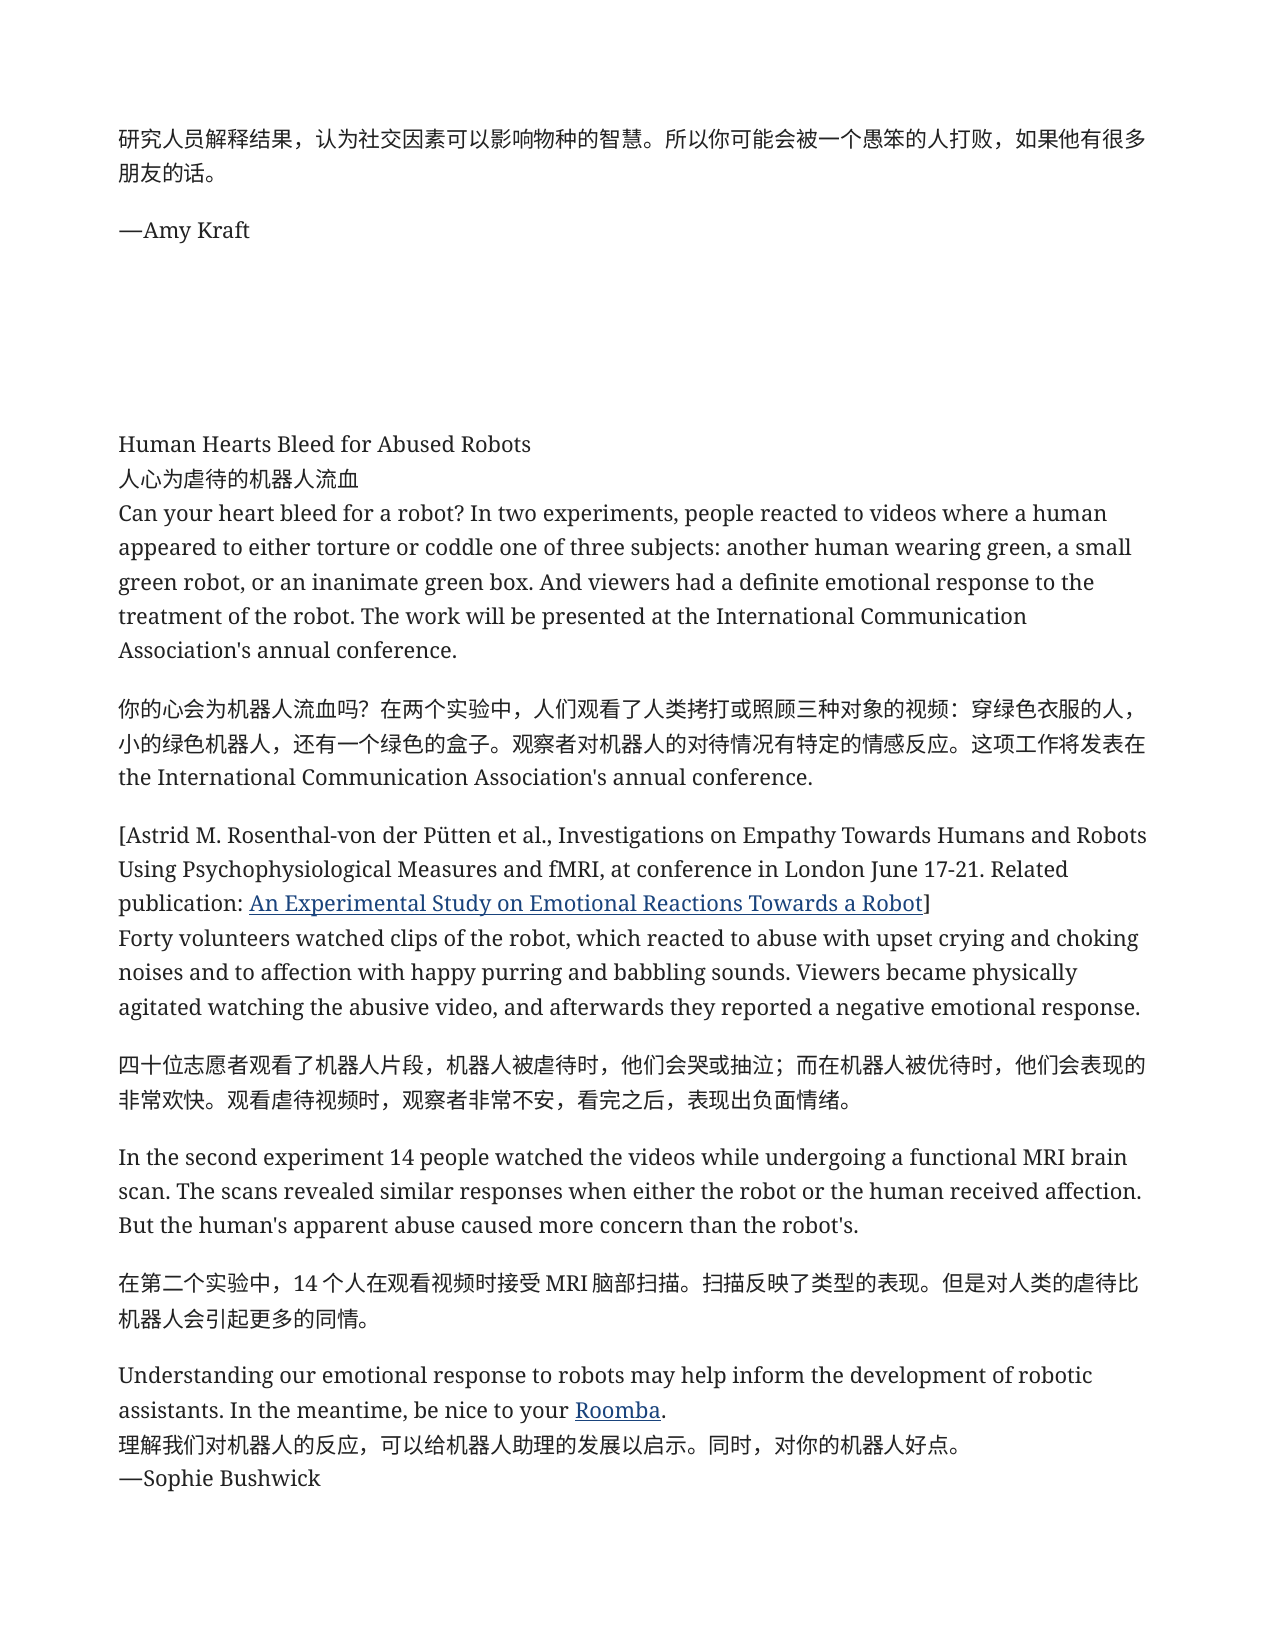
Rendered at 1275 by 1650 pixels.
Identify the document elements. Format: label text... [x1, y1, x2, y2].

text 你的心会为机器人流血吗？在两个实验中，人们观看了人类拷打或照顾三种对象的视频：穿绿色衣服的人，小的绿色机器人，还有一个绿色的盒子。观察者对机器人的对待情况有特定的情感反应。这项工作将发表在the International Communication Association's annual conference. [118, 688, 1157, 792]
text —Sophie Bushwick [118, 1459, 1157, 1493]
text In the second experiment 14 people watched the videos while undergoing a functional MRI brain scan. The scans revealed similar responses when either the robot or the human received affection. But the human's apparent abuse caused more concern than the robot's. [118, 1137, 1157, 1240]
text 四十位志愿者观看了机器人片段，机器人被虐待时，他们会哭或抽泣；而在机器人被优待时，他们会表现的非常欢快。观看虐待视频时，观察者非常不安，看完之后，表现出负面情绪。 [118, 1045, 1157, 1113]
text —Amy Kraft [118, 210, 1157, 245]
text 在第二个实验中，14个人在观看视频时接受MRI脑部扫描。扫描反映了类型的表现。但是对人类的虐待比机器人会引起更多的同情。 [118, 1263, 1157, 1332]
text 人心为虐待的机器人流血 [118, 459, 1157, 493]
text Forty volunteers watched clips of the robot, which reacted to abuse with upset crying and choking noises and to affection with happy purring and babbling sounds. Viewers became physically agitated watching the abusive video, and afterwards they reported a negative emotional response. [118, 918, 1157, 1021]
text 研究人员解释结果，认为社交因素可以影响物种的智慧。所以你可能会被一个愚笨的人打败，如果他有很多朋友的话。 [118, 118, 1157, 187]
subtitle Human Hearts Bleed for Abused Robots [118, 424, 1157, 459]
text Can your heart bleed for a robot? In two experiments, people reacted to videos where a human appeared to either torture or coddle one of three subjects: another human wearing green, a small green robot, or an inanimate green box. And viewers had a definite emotional response to the treatment of the robot. The work will be presented at the International Communication Association's annual conference. [118, 493, 1157, 665]
text 理解我们对机器人的反应，可以给机器人助理的发展以启示。同时，对你的机器人好点。 [118, 1424, 1157, 1459]
text Understanding our emotional response to robots may help inform the development of robotic assistants. In the meantime, be nice to your Roomba. [118, 1356, 1157, 1424]
text [Astrid M. Rosenthal-von der Pütten et al., Investigations on Empathy Towards Humans and Robots Using Psychophysiological Measures and fMRI, at conference in London June 17-21. Related publication: An Experimental Study on Emotional Reactions Towards a Robot] [118, 815, 1157, 918]
